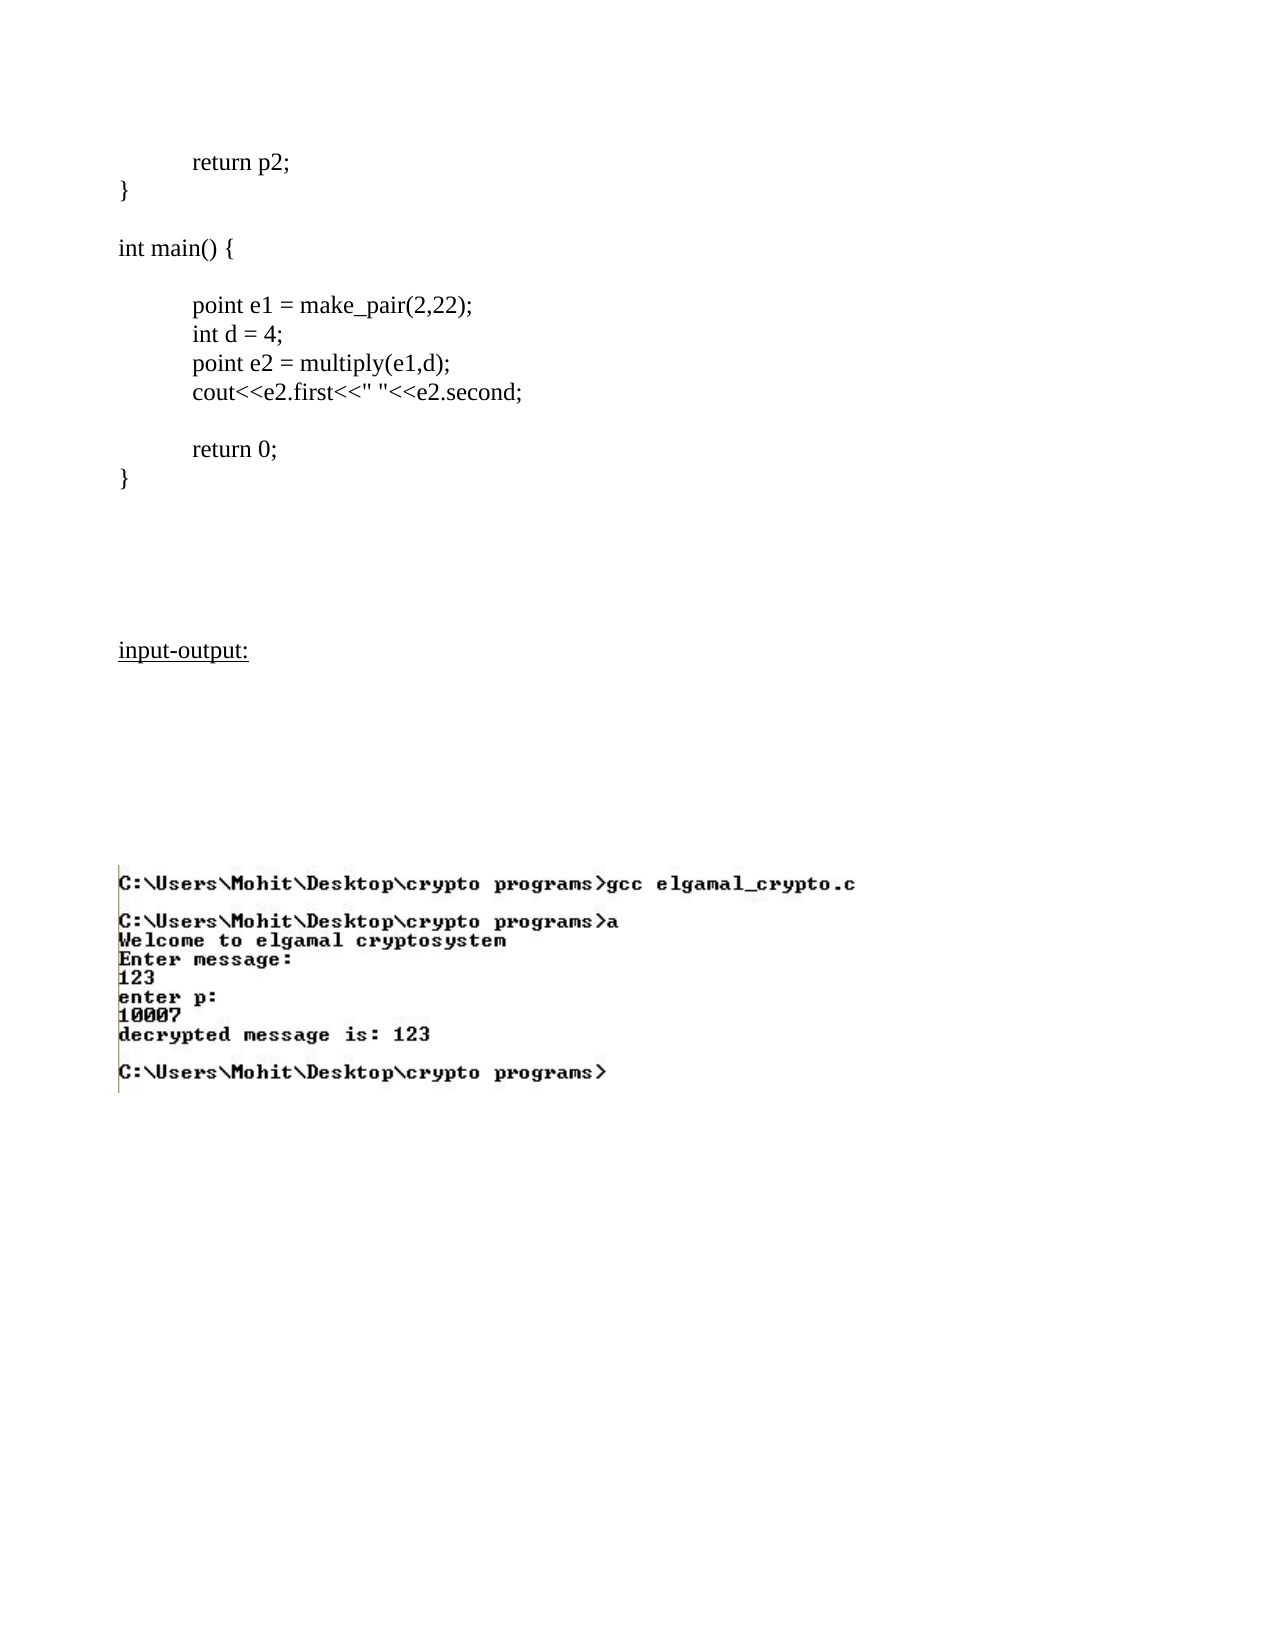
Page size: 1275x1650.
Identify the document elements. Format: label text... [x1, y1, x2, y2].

text point e2 = multiply(e1,d); [118, 348, 1157, 377]
text return 0; [118, 434, 1157, 463]
text } [118, 463, 1157, 492]
text point e1 = make_pair(2,22); [118, 291, 1157, 319]
picture [118, 865, 1122, 1093]
text int d = 4; [118, 319, 1157, 348]
text int main() { [118, 233, 1157, 262]
text return p2; [118, 147, 1157, 176]
text } [118, 176, 1157, 204]
text input-output: [118, 636, 1157, 664]
text cout<<e2.first<<" "<<e2.second; [118, 377, 1157, 406]
